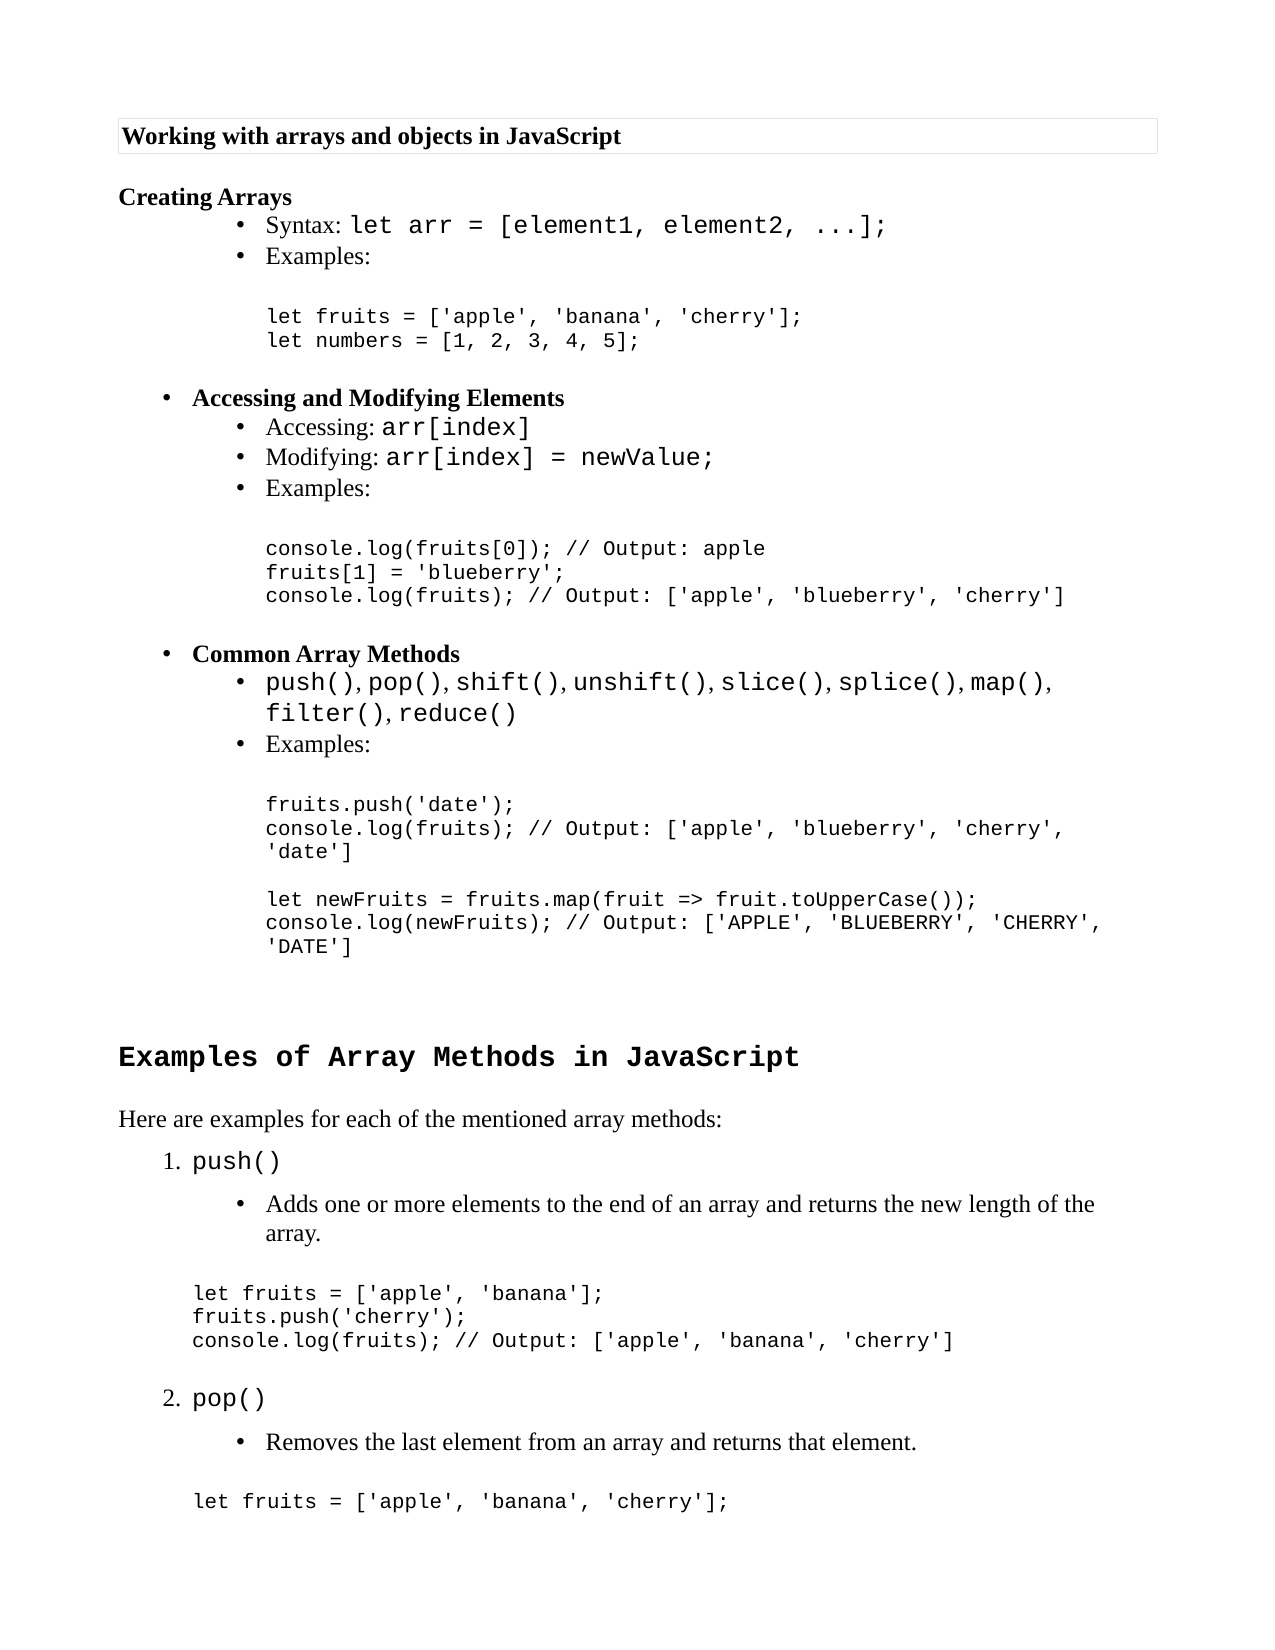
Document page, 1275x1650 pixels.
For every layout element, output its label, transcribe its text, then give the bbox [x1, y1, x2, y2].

list Examples: [236, 729, 1157, 758]
list let fruits = ['apple', 'banana', 'cherry']; [236, 306, 1157, 330]
subtitle Examples of Array Methods in JavaScript [118, 1042, 1157, 1075]
list Common Array Methods [162, 639, 1157, 667]
list console.log(fruits); // Output: ['apple', 'blueberry', 'cherry'] [236, 586, 1157, 609]
list Modifying: arr[index] = newValue; [236, 442, 1157, 473]
list let numbers = [1, 2, 3, 4, 5]; [236, 330, 1157, 353]
list Examples: [236, 473, 1157, 502]
list Examples: [236, 241, 1157, 270]
text Creating Arrays [118, 182, 1157, 210]
list Accessing: arr[index] [236, 412, 1157, 442]
list fruits[1] = 'blueberry'; [236, 562, 1157, 586]
list console.log(newFruits); // Output: ['APPLE', 'BLUEBERRY', 'CHERRY', 'DATE'] [236, 912, 1157, 959]
list push(), pop(), shift(), unshift(), slice(), splice(), map(), filter(), reduce() [236, 667, 1157, 729]
list console.log(fruits[0]); // Output: apple [236, 538, 1157, 562]
text Here are examples for each of the mentioned array methods: [118, 1104, 1157, 1133]
list Accessing and Modifying Elements [162, 383, 1157, 412]
list let newFruits = fruits.map(fruit => fruit.toUpperCase()); [236, 888, 1157, 912]
list console.log(fruits); // Output: ['apple', 'banana', 'cherry'] [162, 1330, 1157, 1354]
text Working with arrays and objects in JavaScript [119, 119, 1157, 153]
list push() [162, 1146, 1157, 1177]
list let fruits = ['apple', 'banana', 'cherry']; [162, 1491, 1157, 1515]
list console.log(fruits); // Output: ['apple', 'blueberry', 'cherry', 'date'] [236, 818, 1157, 865]
list let fruits = ['apple', 'banana']; [162, 1283, 1157, 1306]
list pop() [162, 1383, 1157, 1414]
list Adds one or more elements to the end of an array and returns the new length of the array. [236, 1189, 1157, 1247]
list fruits.push('cherry'); [162, 1306, 1157, 1330]
list Syntax: let arr = [element1, element2, ...]; [236, 210, 1157, 241]
list fruits.push('date'); [236, 794, 1157, 818]
list Removes the last element from an array and returns that element. [236, 1427, 1157, 1455]
